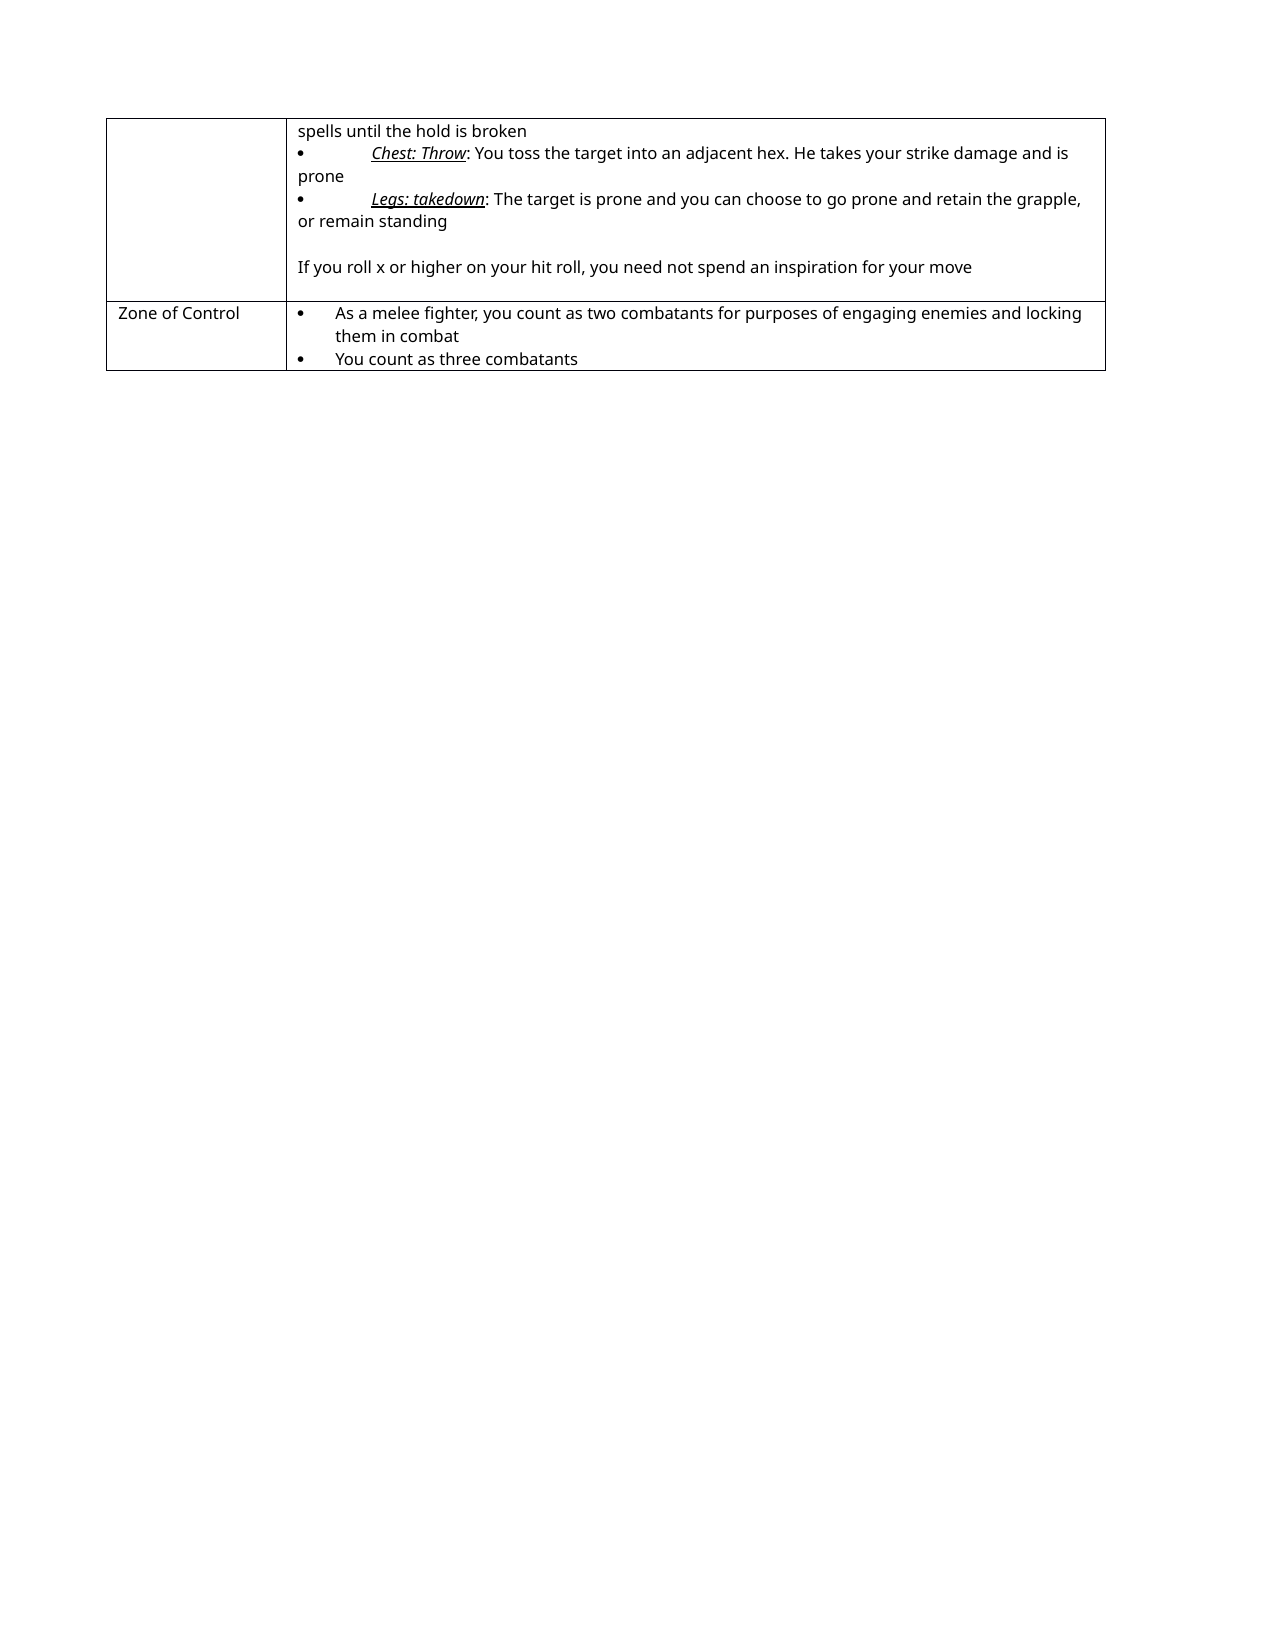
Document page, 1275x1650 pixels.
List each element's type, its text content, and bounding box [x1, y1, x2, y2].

table_cell spells until the hold is broken Chest: Throw: You toss the target into an adjacent hex. He takes your strike damage and is prone Legs: takedown: The target is prone and you can choose to go prone and retain the grapple, or remain standing If you roll x or higher on your hit roll, you need not spend an inspiration for your move [287, 119, 1105, 301]
table_cell As a melee fighter, you count as two combatants for purposes of engaging enemies and locking them in combat You count as three combatants [287, 302, 1105, 370]
table_cell [107, 119, 286, 301]
table_cell Zone of Control [107, 302, 286, 370]
